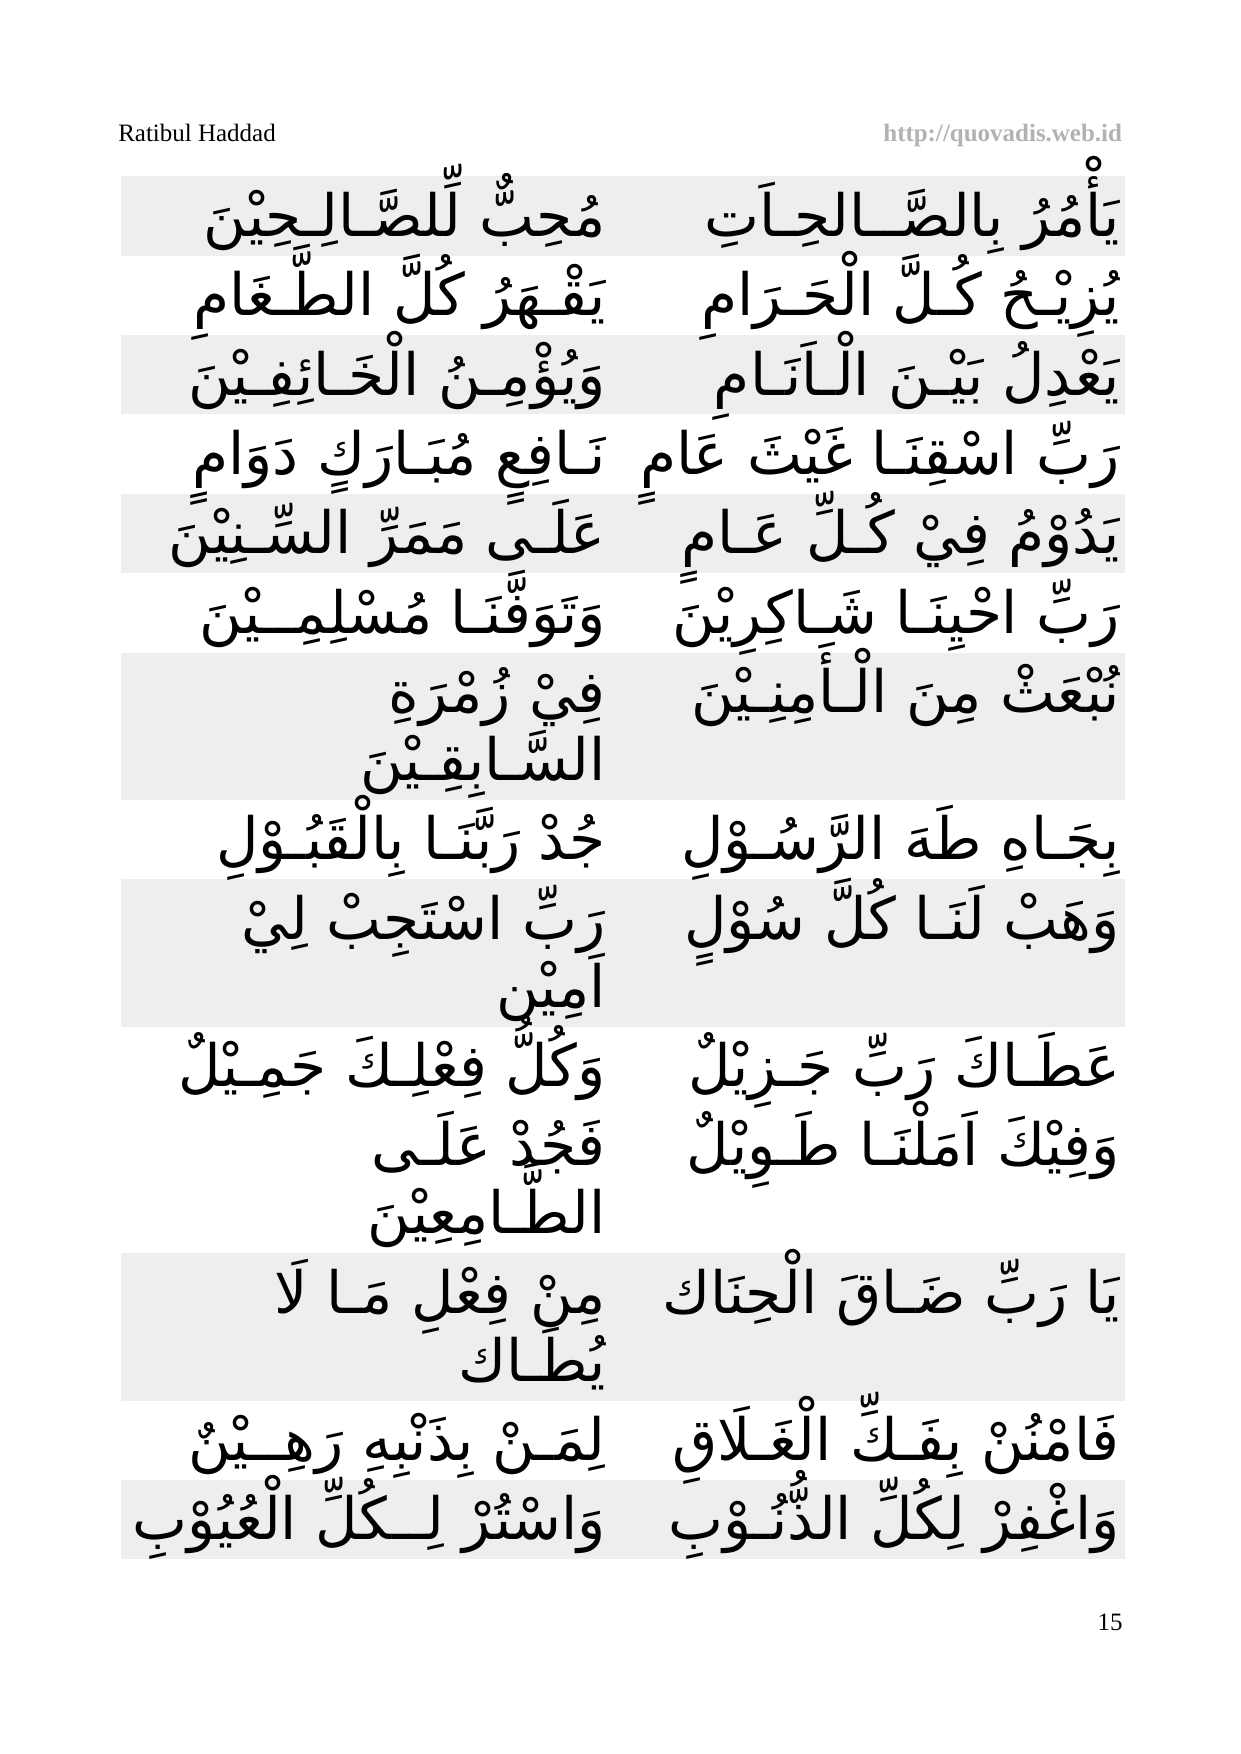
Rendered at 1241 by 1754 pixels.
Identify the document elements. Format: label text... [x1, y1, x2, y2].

table_cell جُدْ رَبَّنَـا بِالْقَبُـوْلِ [121, 800, 611, 879]
table_cell يَدُوْمُ فِيْ كُـلِّ عَـامٍ [611, 494, 1125, 573]
table_cell يَعْدِلُ بَيْـنَ الْـاَنَـامِ [611, 335, 1125, 414]
table_cell وَفِيْكَ اَمَلْنَـا طَـوِيْلٌ [611, 1106, 1125, 1253]
table_cell رَبِّ احْيِنَـا شَـاكِرِيْنَ [611, 573, 1125, 653]
table_cell رَبِّ اسْقِنَـا غَيْثَ عَامٍ [611, 415, 1125, 494]
table_cell مِنْ فِعْلِ مَـا لَا يُطَـاك [121, 1253, 611, 1401]
table_cell وَتَوَفَّنَـا مُسْلِمِــيْنَ [121, 573, 611, 653]
table_cell فَجُدْ عَلَـى الطَّـامِعِيْنَ [121, 1106, 611, 1253]
table_cell يَا رَبِّ ضَـاقَ الْحِنَاك [611, 1253, 1125, 1401]
table_cell يَقْـهَرُ كُلَّ الطَّـغَامِ [121, 256, 611, 335]
table_cell وَكُلُّ فِعْلِـكَ جَمِـيْلٌ [121, 1027, 611, 1106]
table_cell بِجَـاهِ طَهَ الرَّسُـوْلِ [611, 800, 1125, 879]
table_cell يَأْمُرُ بِالصَّــالحِـاَتِ [611, 176, 1125, 256]
table_cell نُبْعَثْ مِنَ الْـأَمِنِـيْنَ [611, 653, 1125, 800]
table_cell عَلَـى مَمَرِّ السِّـنِيْنَ [121, 494, 611, 573]
table_cell وَاسْتُرْ لِــكُلِّ الْعُيُوْبِ [121, 1480, 611, 1559]
table_cell مُحِبٌّ لِّلصَّـالِـحِيْنَ [121, 176, 611, 256]
table_cell وَهَبْ لَنَـا كُلَّ سُوْلٍ [611, 879, 1125, 1027]
table_cell فِيْ زُمْرَةِ السَّـابِقِـيْنَ [121, 653, 611, 800]
table_cell نَـافِعٍ مُبَـارَكٍ دَوَامٍ [121, 415, 611, 494]
table_cell وَيُؤْمِـنُ الْخَـائِفِـيْنَ [121, 335, 611, 414]
table_cell رَبِّ اسْتَجِبْ لِيْ اَمِيْن [121, 879, 611, 1027]
table_cell فَامْنُنْ بِفَـكِّ الْغَـلَاقِ [611, 1401, 1125, 1480]
table_cell لِمَـنْ بِذَنْبِهِ رَهِــيْنٌ [121, 1401, 611, 1480]
table_cell عَطَـاكَ رَبِّ جَـزِيْلٌ [611, 1027, 1125, 1106]
table_cell وَاغْفِرْ لِكُلِّ الذُّنُـوْبِ [611, 1480, 1125, 1559]
table_cell يُزِيْـحُ كُـلَّ الْحَـرَامِ [611, 256, 1125, 335]
